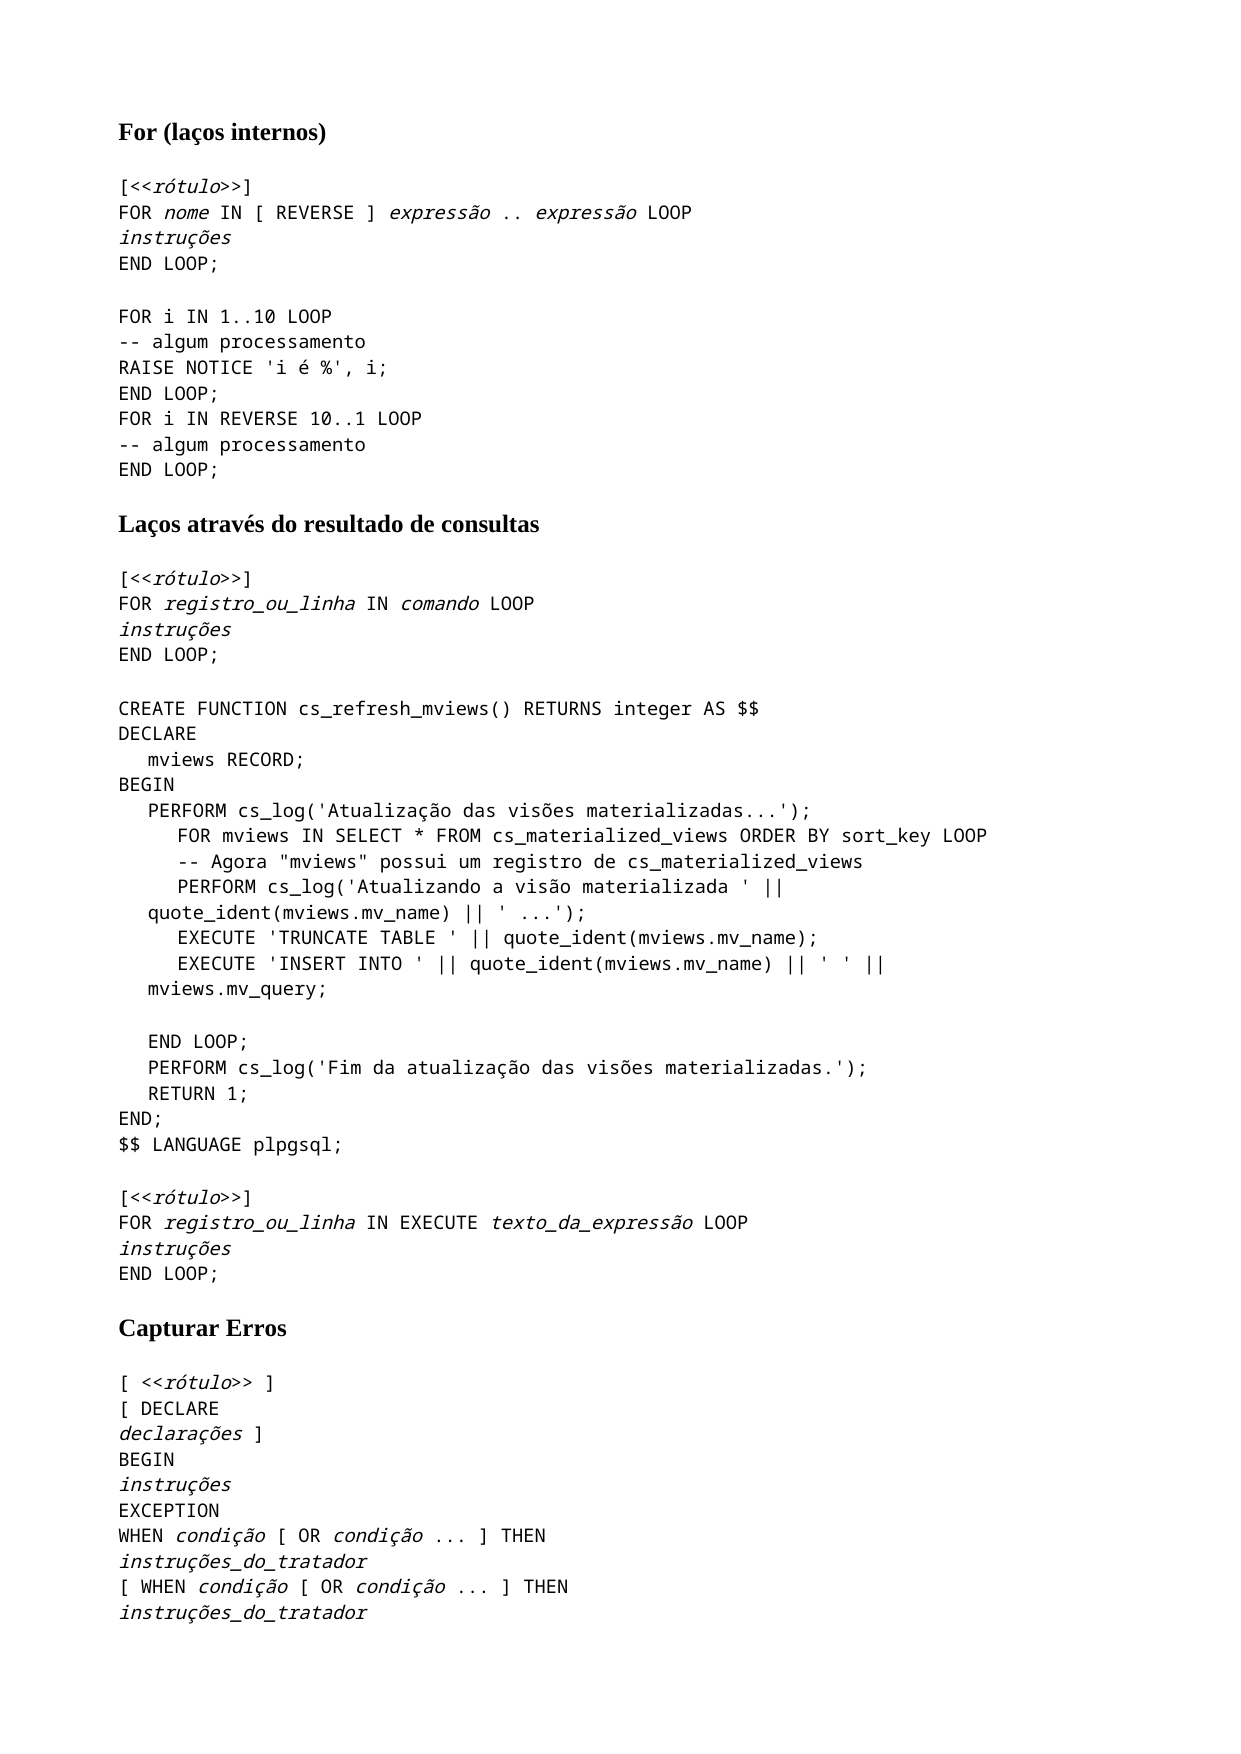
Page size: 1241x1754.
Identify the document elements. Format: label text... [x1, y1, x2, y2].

text instruções_do_tratador [118, 1548, 1122, 1573]
text END LOOP; [118, 456, 1122, 482]
text FOR i IN REVERSE 10..1 LOOP [118, 405, 1122, 431]
text PERFORM cs_log('Atualizando a visão materializada ' || quote_ident(mviews.mv_name) || ' ...'); [118, 873, 1122, 924]
text END LOOP; [118, 250, 1122, 276]
text END LOOP; [118, 1261, 1122, 1286]
text PERFORM cs_log('Fim da atualização das visões materializadas.'); [118, 1054, 1122, 1080]
text instruções [118, 1471, 1122, 1497]
text [ WHEN condição [ OR condição ... ] THEN [118, 1573, 1122, 1599]
text FOR mviews IN SELECT * FROM cs_materialized_views ORDER BY sort_key LOOP [118, 822, 1122, 848]
text BEGIN [118, 1446, 1122, 1471]
text instruções [118, 1235, 1122, 1261]
text -- Agora "mviews" possui um registro de cs_materialized_views [118, 848, 1122, 873]
text FOR registro_ou_linha IN EXECUTE texto_da_expressão LOOP [118, 1210, 1122, 1235]
text instruções [118, 616, 1122, 642]
text CREATE FUNCTION cs_refresh_mviews() RETURNS integer AS $$ [118, 695, 1122, 720]
text FOR registro_ou_linha IN comando LOOP [118, 591, 1122, 616]
text RETURN 1; [118, 1080, 1122, 1105]
text END; [118, 1105, 1122, 1131]
text FOR nome IN [ REVERSE ] expressão .. expressão LOOP [118, 199, 1122, 224]
text instruções_do_tratador [118, 1599, 1122, 1624]
text END LOOP; [118, 1029, 1122, 1054]
text EXECUTE 'TRUNCATE TABLE ' || quote_ident(mviews.mv_name); [118, 924, 1122, 950]
text BEGIN [118, 771, 1122, 797]
text $$ LANGUAGE plpgsql; [118, 1131, 1122, 1156]
text [<<rótulo>>] [118, 565, 1122, 591]
text DECLARE [118, 720, 1122, 746]
text RAISE NOTICE 'i é %', i; [118, 354, 1122, 380]
text END LOOP; [118, 642, 1122, 667]
text Laços através do resultado de consultas [118, 510, 1122, 537]
text For (laços internos) [118, 118, 1122, 146]
text instruções [118, 224, 1122, 250]
text [<<rótulo>>] [118, 173, 1122, 199]
text -- algum processamento [118, 431, 1122, 456]
text PERFORM cs_log('Atualização das visões materializadas...'); [118, 797, 1122, 822]
text -- algum processamento [118, 329, 1122, 354]
text EXECUTE 'INSERT INTO ' || quote_ident(mviews.mv_name) || ' ' || mviews.mv_query; [118, 950, 1122, 1001]
text FOR i IN 1..10 LOOP [118, 303, 1122, 329]
text [ DECLARE [118, 1395, 1122, 1420]
text END LOOP; [118, 380, 1122, 405]
text [<<rótulo>>] [118, 1184, 1122, 1210]
text EXCEPTION [118, 1497, 1122, 1522]
text mviews RECORD; [118, 746, 1122, 771]
text [ <<rótulo>> ] [118, 1369, 1122, 1395]
text declarações ] [118, 1420, 1122, 1446]
text WHEN condição [ OR condição ... ] THEN [118, 1522, 1122, 1548]
text Capturar Erros [118, 1314, 1122, 1342]
